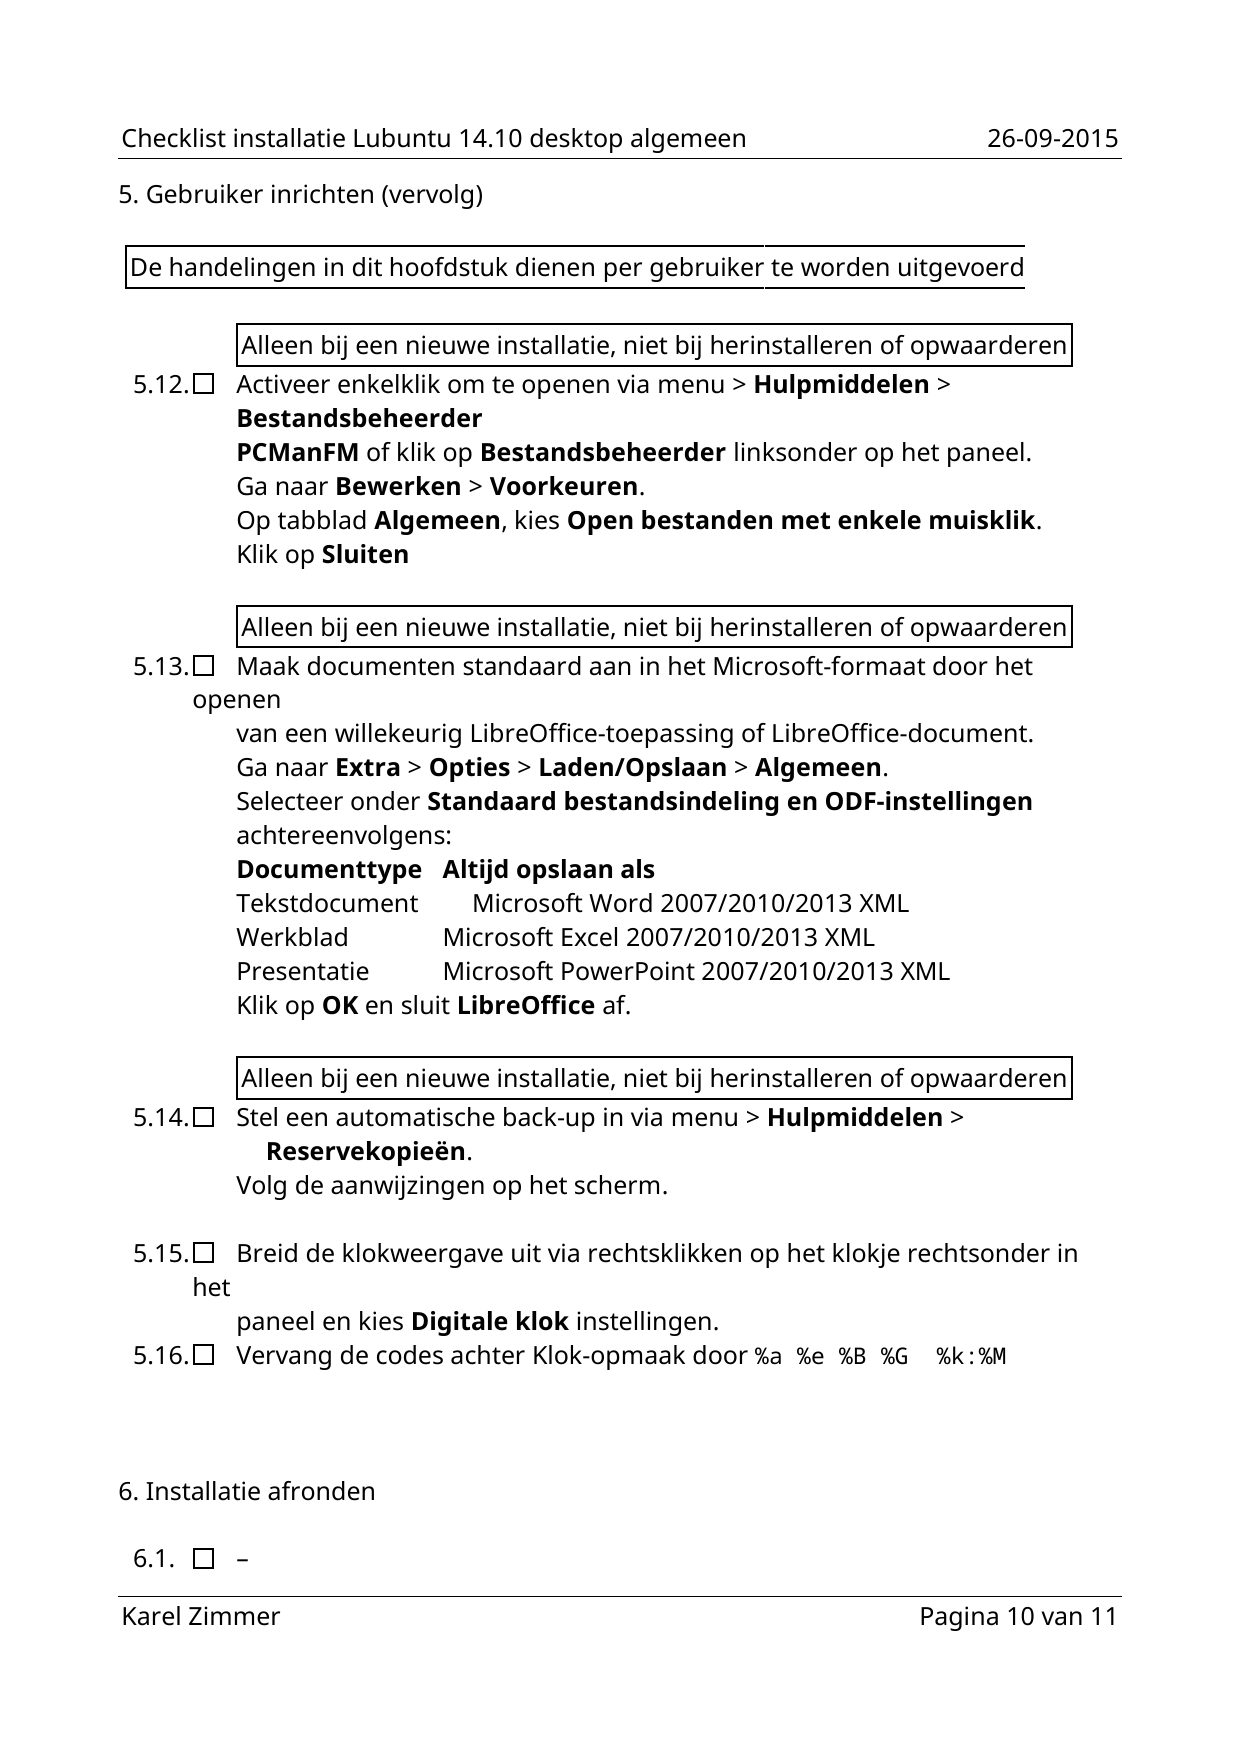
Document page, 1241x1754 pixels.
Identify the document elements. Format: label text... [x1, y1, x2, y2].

list Alleen bij een nieuwe installatie, niet bij herinstalleren of opwaarderen [238, 1058, 1071, 1098]
list Installatie afronden [118, 1473, 1122, 1507]
list [1073, 323, 1122, 367]
list [177, 1056, 236, 1100]
list Breid de klokweergave uit via rechtsklikken op het klokje rechtsonder in het paneel en kies Digitale klok instellingen. [133, 1236, 1122, 1338]
list Stel een automatische back-up in via menu > Hulpmiddelen > Reservekopieën. Volg de aanwijzingen op het scherm. [133, 1100, 1122, 1202]
list Alleen bij een nieuwe installatie, niet bij herinstalleren of opwaarderen [238, 325, 1071, 365]
list [1073, 1056, 1122, 1100]
list De handelingen in dit hoofdstuk dienen per gebruiker te worden uitgevoerd [118, 211, 1122, 323]
list 5. Gebruiker inrichten (vervolg) [118, 177, 1122, 211]
list Maak documenten standaard aan in het Microsoft-formaat door het openen van een willekeurig LibreOffice-toepassing of LibreOffice-document. Ga naar Extra > Opties > Laden/Opslaan > Algemeen. Selecteer onder Standaard bestandsindeling en ODF-instellingen achtereenvolgens: Documenttype Altijd opslaan als Tekstdocument Microsoft Word 2007/2010/2013 XML Werkblad Microsoft Excel 2007/2010/2013 XML Presentatie Microsoft PowerPoint 2007/2010/2013 XML Klik op OK en sluit LibreOffice af. [133, 648, 1122, 1022]
list Activeer enkelklik om te openen via menu > Hulpmiddelen > Bestandsbeheerder PCManFM of klik op Bestandsbeheerder linksonder op het paneel. Ga naar Bewerken > Voorkeuren. Op tabblad Algemeen, kies Open bestanden met enkele muisklik. Klik op Sluiten [133, 367, 1122, 571]
list Vervang de codes achter Klok-opmaak door %a %e %B %G %k:%M [133, 1338, 1122, 1372]
list [177, 323, 236, 367]
list Alleen bij een nieuwe installatie, niet bij herinstalleren of opwaarderen [177, 571, 1122, 648]
list – [133, 1541, 1122, 1575]
